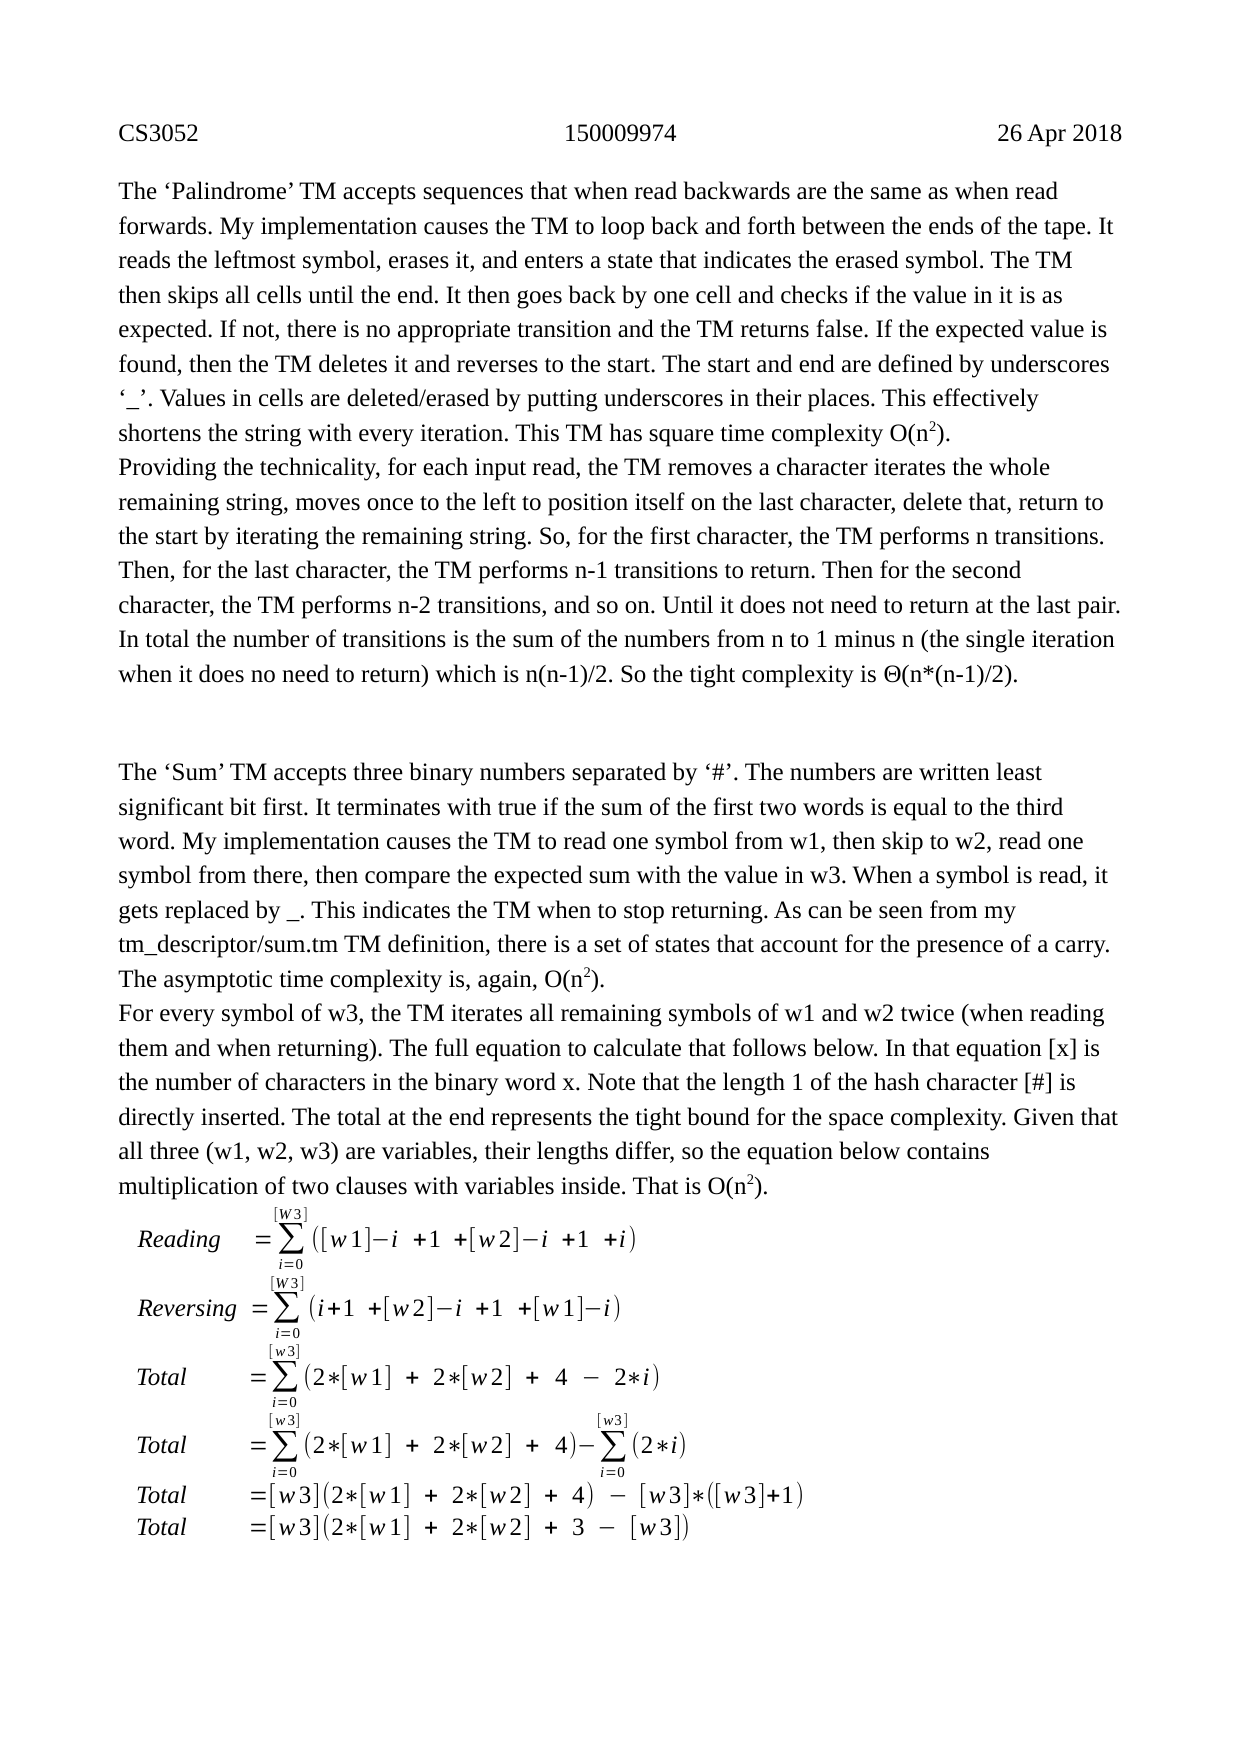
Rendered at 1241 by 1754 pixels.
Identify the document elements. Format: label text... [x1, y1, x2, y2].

text The ‘Sum’ TM accepts three binary numbers separated by ‘#’. The numbers are written least significant bit first. It terminates with true if the sum of the first two words is equal to the third word. My implementation causes the TM to read one symbol from w1, then skip to w2, read one symbol from there, then compare the expected sum with the value in w3. When a symbol is read, it gets replaced by _. This indicates the TM when to stop returning. As can be seen from my tm_descriptor/sum.tm TM definition, there is a set of states that account for the presence of a carry. The asymptotic time complexity is, again, O(n2). For every symbol of w3, the TM iterates all remaining symbols of w1 and w2 twice (when reading them and when returning). The full equation to calculate that follows below. In that equation [x] is the number of characters in the binary word x. Note that the length 1 of the hash character [#] is directly inserted. The total at the end represents the tight bound for the space complexity. Given that all three (w1, w2, w3) are variables, their lengths differ, so the equation below contains multiplication of two clauses with variables inside. That is O(n2). [118, 757, 1122, 1542]
text The ‘Palindrome’ TM accepts sequences that when read backwards are the same as when read forwards. My implementation causes the TM to loop back and forth between the ends of the tape. It reads the leftmost symbol, erases it, and enters a state that indicates the erased symbol. The TM then skips all cells until the end. It then goes back by one cell and checks if the value in it is as expected. If not, there is no appropriate transition and the TM returns false. If the expected value is found, then the TM deletes it and reverses to the start. The start and end are defined by underscores ‘_’. Values in cells are deleted/erased by putting underscores in their places. This effectively shortens the string with every iteration. This TM has square time complexity O(n2). Providing the technicality, for each input read, the TM removes a character iterates the whole remaining string, moves once to the left to position itself on the last character, delete that, return to the start by iterating the remaining string. So, for the first character, the TM performs n transitions. Then, for the last character, the TM performs n-1 transitions to return. Then for the second character, the TM performs n-2 transitions, and so on. Until it does not need to return at the last pair. In total the number of transitions is the sum of the numbers from n to 1 minus n (the single iteration when it does no need to return) which is n(n-1)/2. So the tight complexity is Θ(n*(n-1)/2). [118, 176, 1122, 688]
